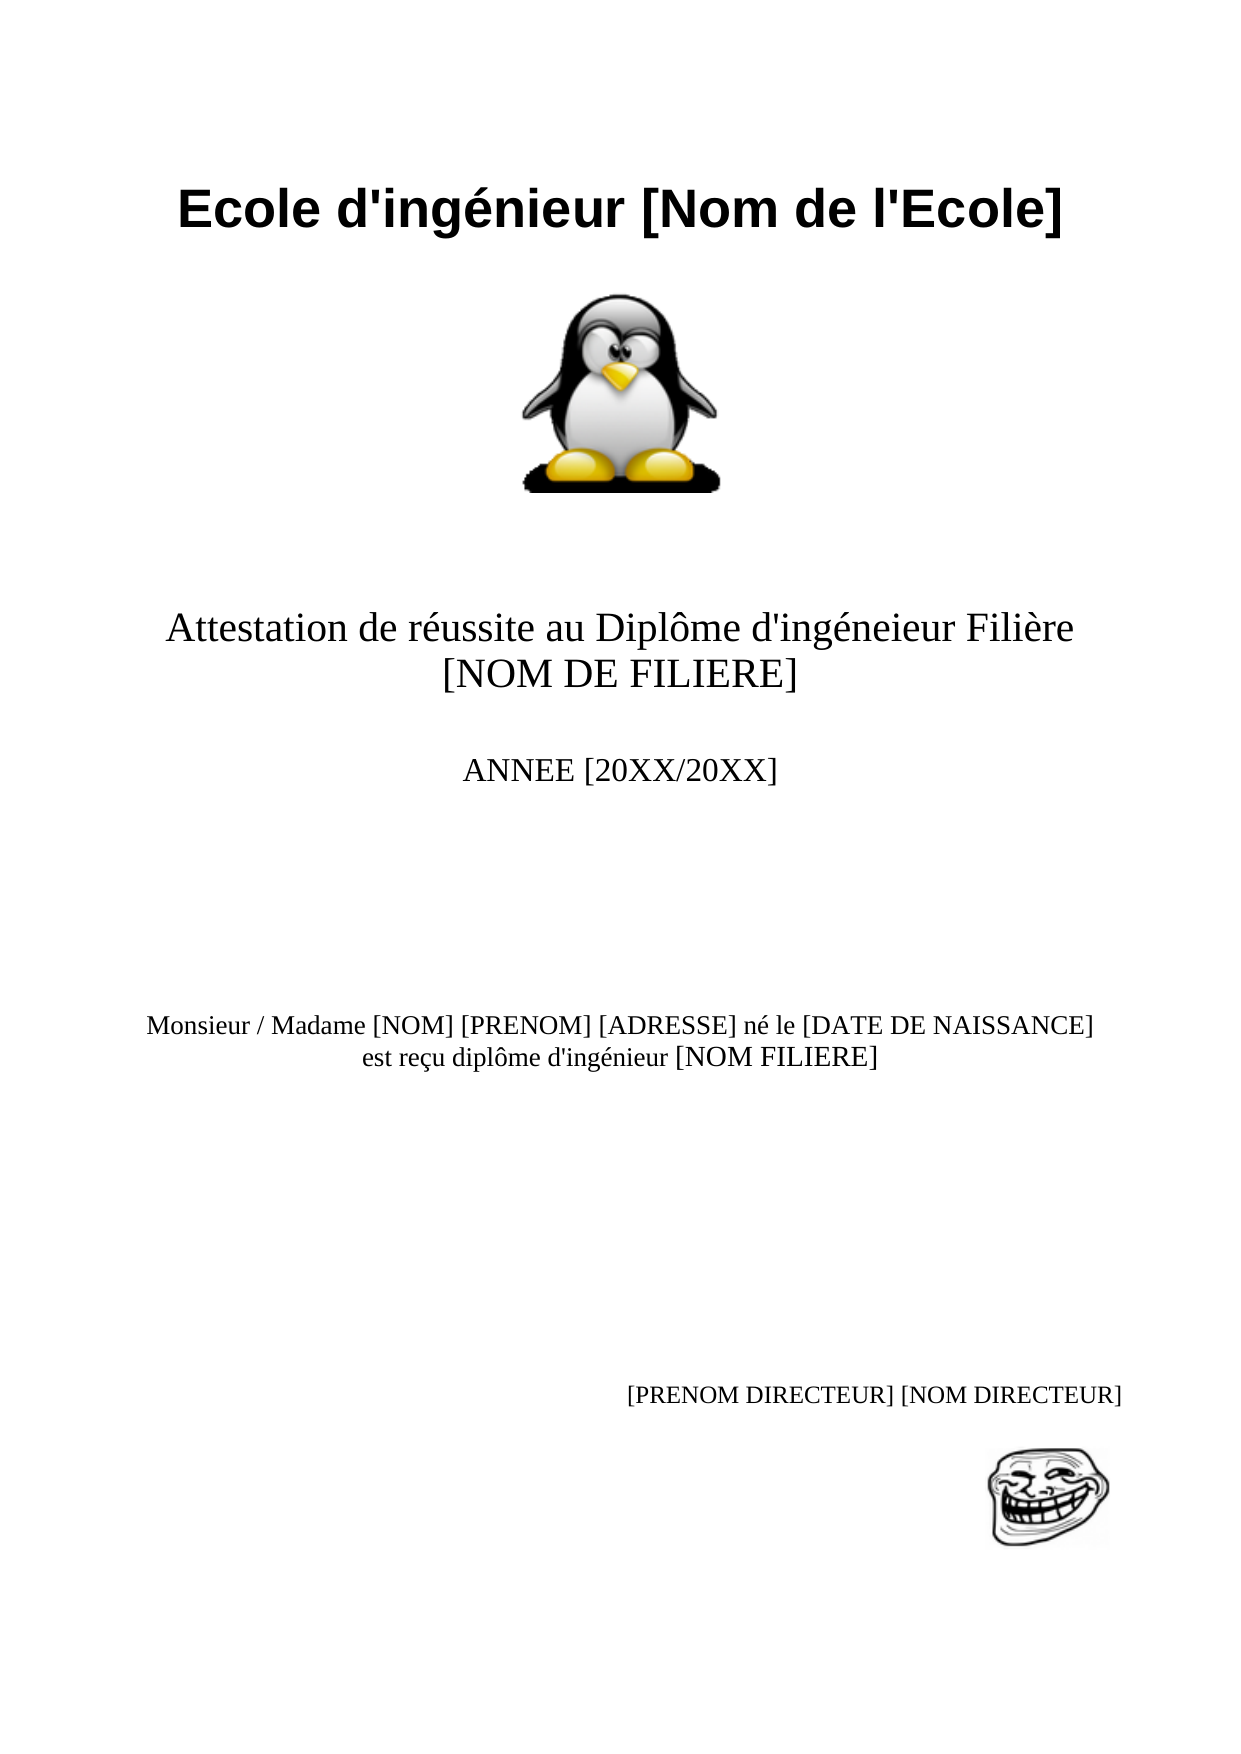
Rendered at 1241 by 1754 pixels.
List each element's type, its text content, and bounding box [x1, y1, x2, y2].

text Attestation de réussite au Diplôme d'ingéneieur Filière [NOM DE FILIERE] [118, 604, 1122, 697]
text ANNEE [20XX/20XX] [118, 752, 1122, 789]
picture [985, 1437, 1111, 1562]
picture [518, 290, 722, 493]
text est reçu diplôme d'ingénieur [NOM FILIERE] [118, 1040, 1122, 1072]
text [PRENOM DIRECTEUR] [NOM DIRECTEUR] [118, 1382, 1122, 1409]
text Ecole d'ingénieur [Nom de l'Ecole] [118, 179, 1122, 239]
text Monsieur / Madame [NOM] [PRENOM] [ADRESSE] né le [DATE DE NAISSANCE] [118, 1010, 1122, 1040]
